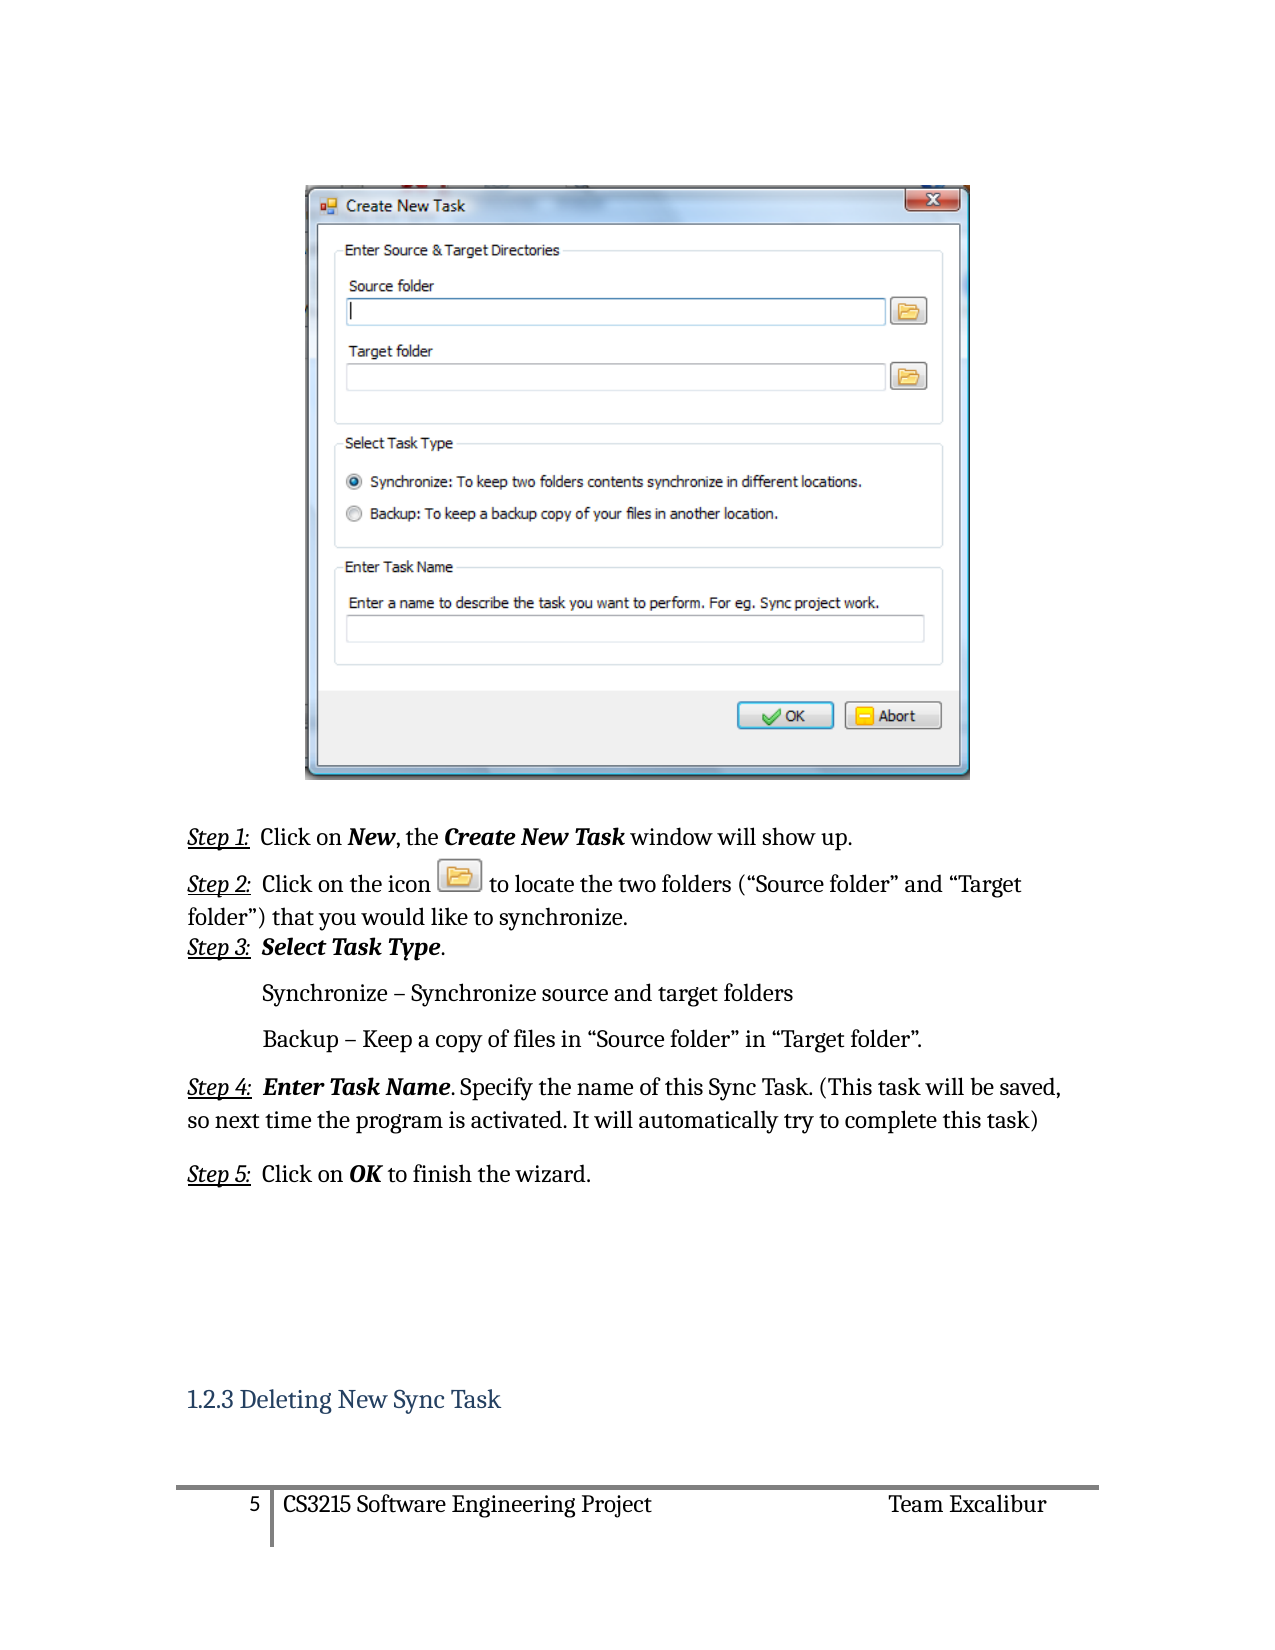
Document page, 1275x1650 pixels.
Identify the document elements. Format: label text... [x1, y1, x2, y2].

text Backup – Keep a copy of files in “Source folder” in “Target folder”. [187, 1027, 1087, 1052]
text Step 5: Click on OK to finish the wizard. [187, 1160, 1087, 1189]
text Step 4: Enter Task Name. Specify the name of this Sync Task. (This task will be saved, so next time the program is activated. It will automatically try to complete this task) [187, 1073, 1087, 1135]
text Step 2: Click on the icon to locate the two folders (“Source folder” and “Target folder”) that you would like to synchronize. [187, 856, 1087, 931]
text Synchronize – Synchronize source and target folders [187, 981, 1087, 1006]
picture [436, 856, 484, 892]
picture [305, 185, 970, 780]
text Step 3: Select Task Type. [187, 936, 1087, 961]
text Step 1: Click on New, the Create New Task window will show up. [187, 823, 1087, 852]
text 1.2.3 Deleting New Sync Task [187, 1384, 1087, 1415]
